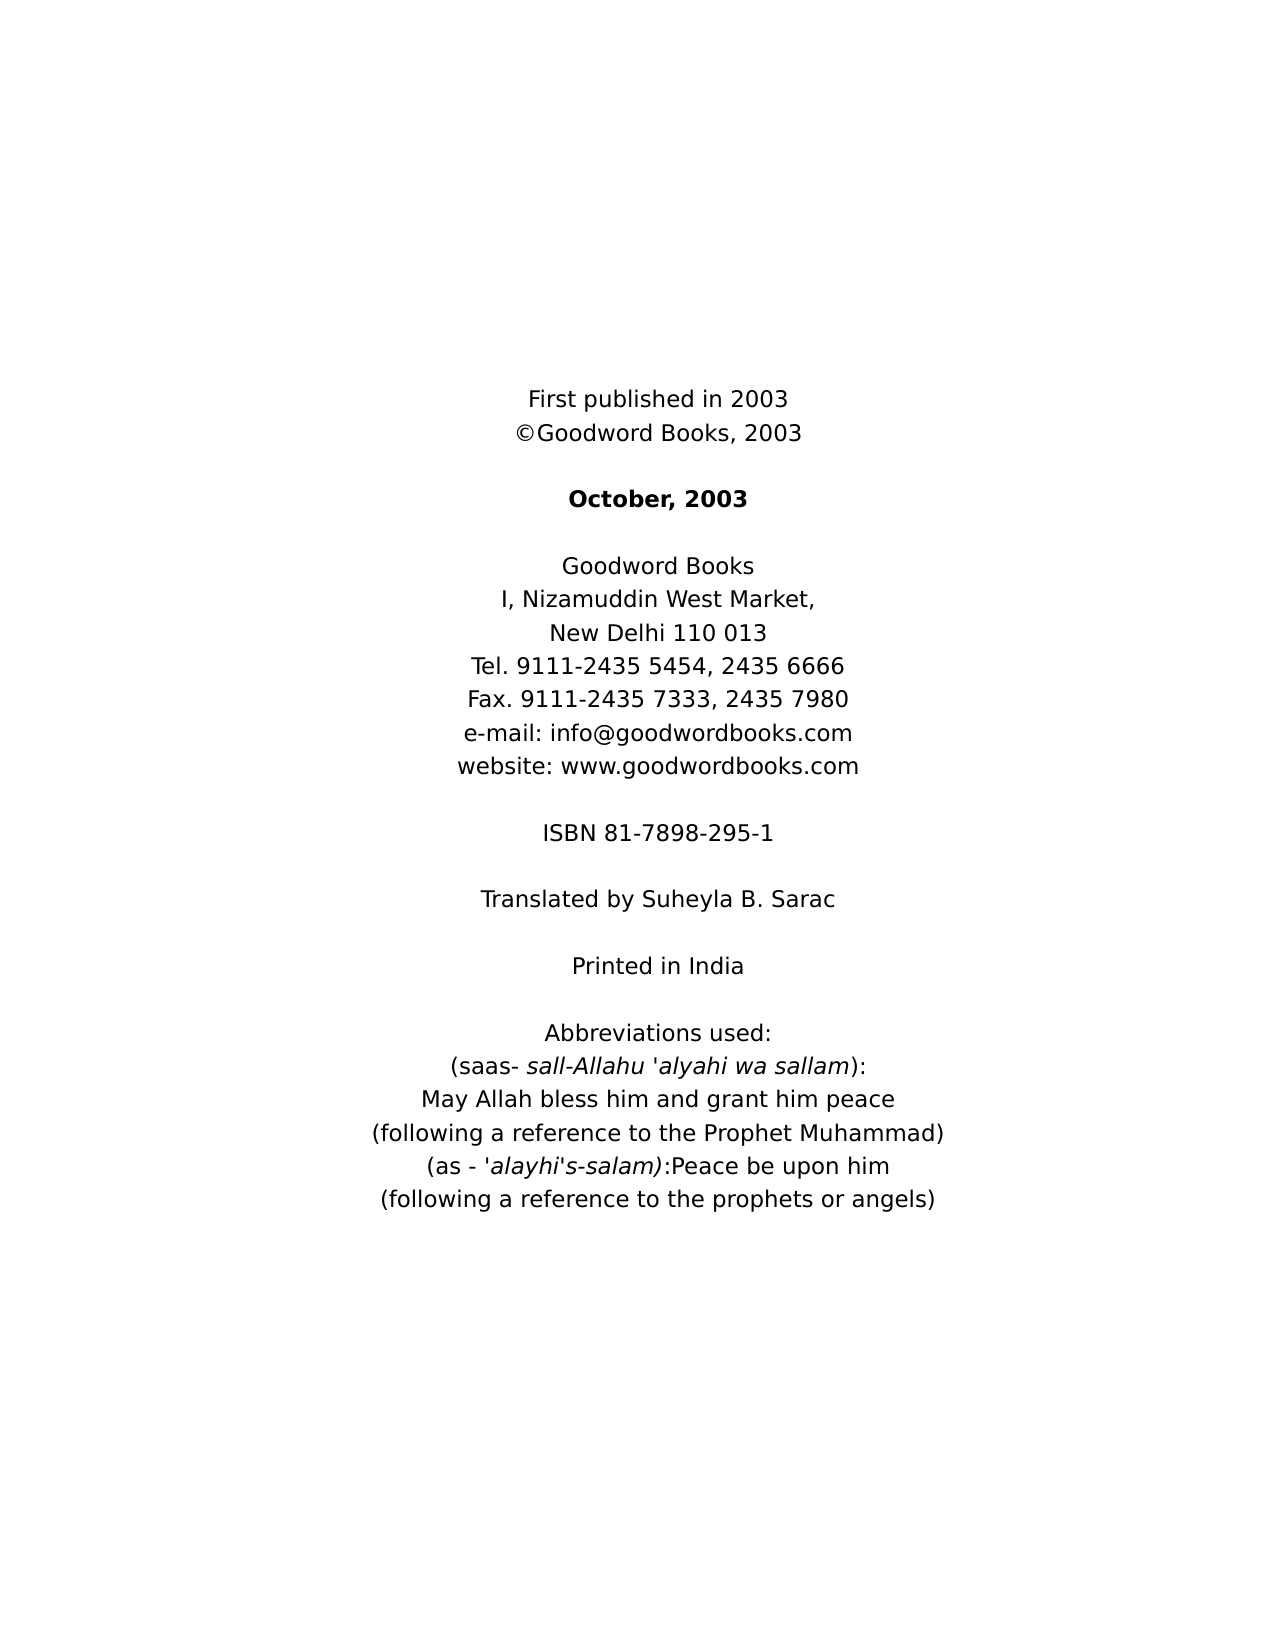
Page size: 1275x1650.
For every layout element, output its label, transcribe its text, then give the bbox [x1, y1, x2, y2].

text First published in 2003 [112, 381, 1145, 414]
text Abbreviations used: [112, 1014, 1145, 1048]
text (following a reference to the Prophet Muhammad) [112, 1114, 1145, 1148]
text e-mail: info@goodwordbooks.com [112, 714, 1145, 748]
text Printed in India [112, 948, 1145, 981]
text Tel. 9111-2435 5454, 2435 6666 [112, 648, 1145, 681]
text website: www.goodwordbooks.com [112, 748, 1145, 781]
text New Delhi 110 013 [112, 614, 1145, 648]
text (as - 'alayhi's-salam):Peace be upon him [112, 1148, 1145, 1181]
text Goodword Books [112, 548, 1145, 581]
text ©Goodword Books, 2003 [112, 414, 1145, 448]
text Translated by Suheyla B. Sarac [112, 881, 1145, 914]
text October, 2003 [112, 481, 1145, 514]
text ISBN 81-7898-295-1 [112, 814, 1145, 848]
text May Allah bless him and grant him peace [112, 1081, 1145, 1114]
text I, Nizamuddin West Market, [112, 581, 1145, 614]
text (saas- sall-Allahu 'alyahi wa sallam): [112, 1048, 1145, 1081]
text (following a reference to the prophets or angels) [112, 1181, 1145, 1214]
text Fax. 9111-2435 7333, 2435 7980 [112, 681, 1145, 714]
